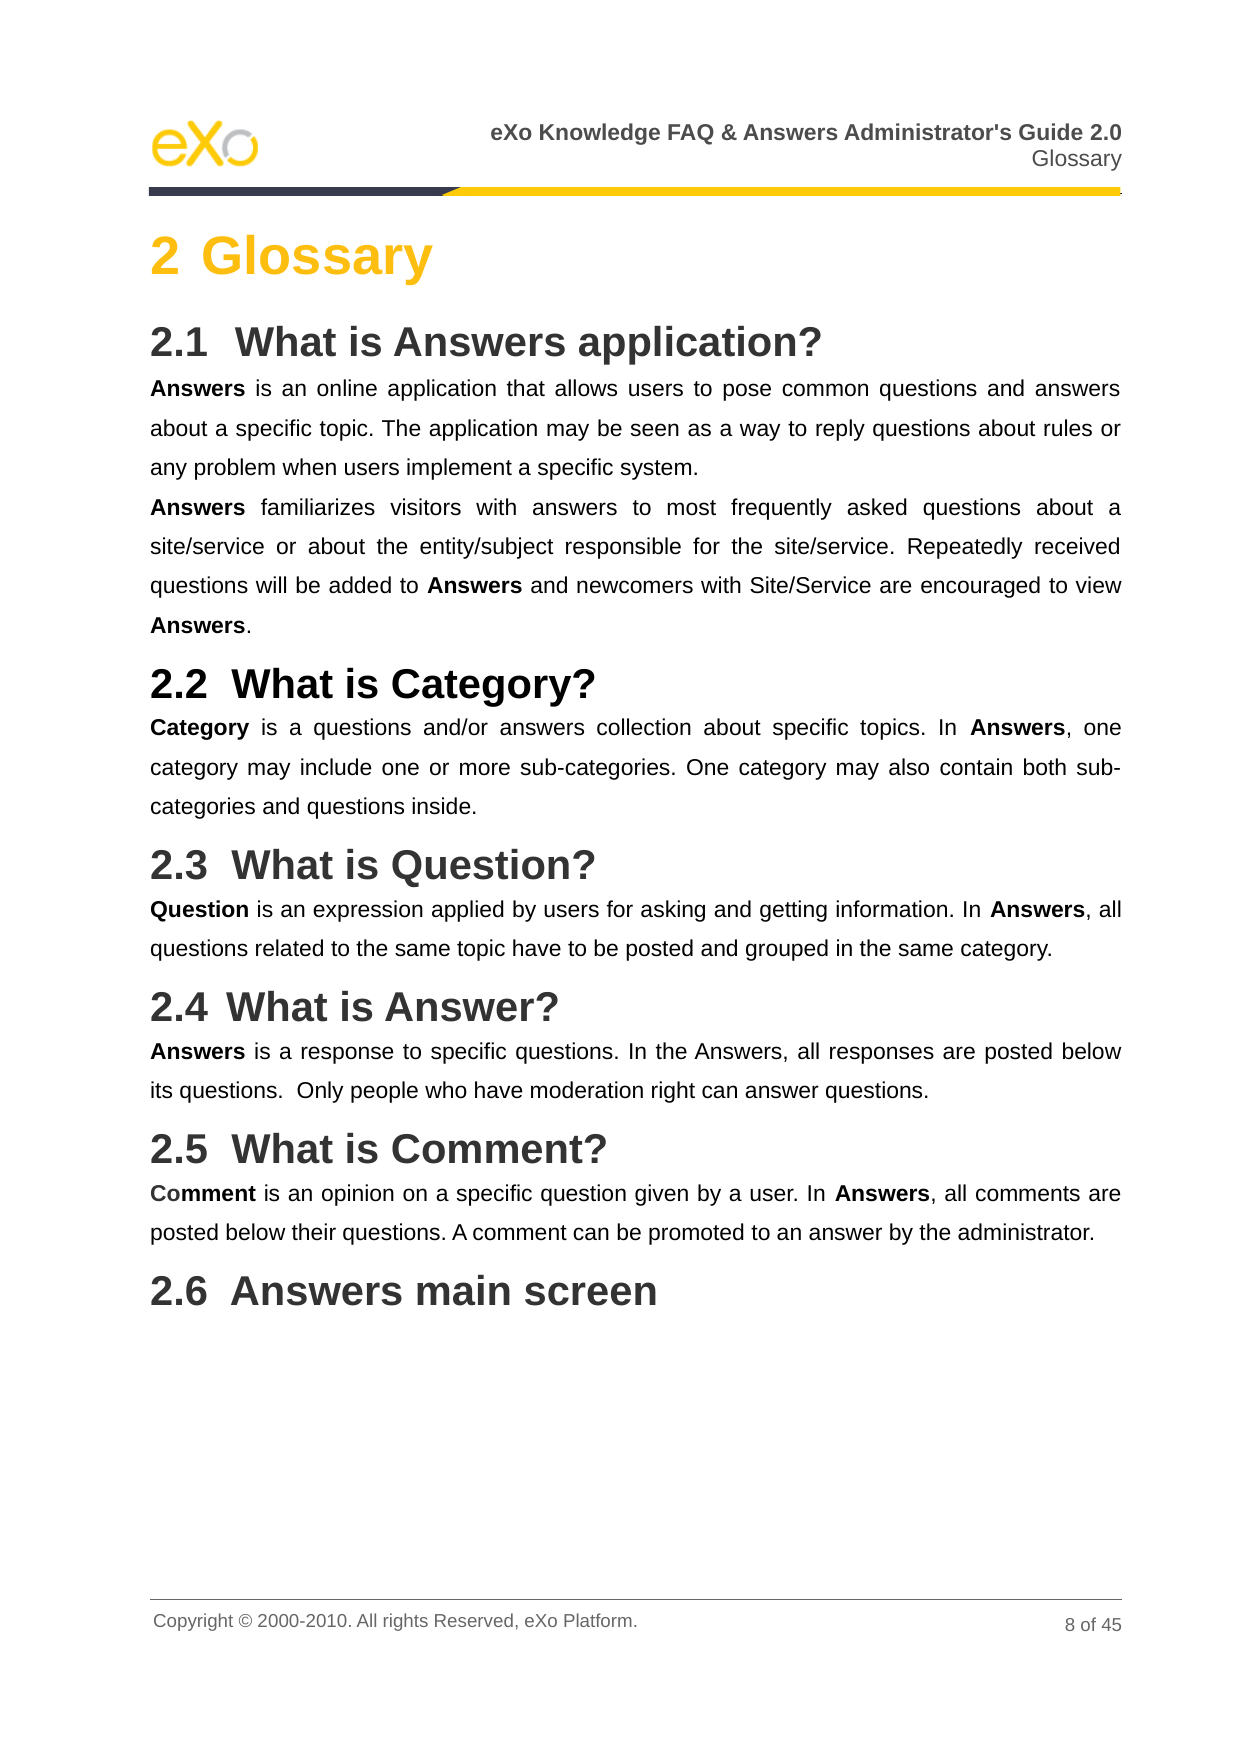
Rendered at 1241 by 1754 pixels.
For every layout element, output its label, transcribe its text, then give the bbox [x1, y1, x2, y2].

text Answers is an online application that allows users to pose common questions and answers about a specific topic. The application may be seen as a way to reply questions about rules or any problem when users implement a specific system. [150, 375, 1122, 480]
subtitle What is Answer? [150, 982, 1122, 1030]
text Comment is an opinion on a specific question given by a user. In Answers, all comments are posted below their questions. A comment can be promoted to an answer by the administrator. [150, 1179, 1122, 1245]
subtitle What is Comment? [150, 1124, 1122, 1172]
text Question is an expression applied by users for asking and getting information. In Answers, all questions related to the same topic have to be posted and grouped in the same category. [150, 896, 1122, 962]
text Answers is a response to specific questions. In the Answers, all responses are posted below its questions. Only people who have moderation right can answer questions. [150, 1038, 1122, 1103]
subtitle Glossary [150, 223, 1122, 286]
subtitle Answers main screen [150, 1266, 1122, 1314]
subtitle What is Answers application? [150, 305, 1122, 368]
picture [152, 120, 259, 167]
text Category is a questions and/or answers collection about specific topics. In Answers, one category may include one or more sub-categories. One category may also contain both sub-categories and questions inside. [150, 714, 1122, 820]
subtitle What is Category? [150, 659, 1122, 707]
text Answers familiarizes visitors with answers to most frequently asked questions about a site/service or about the entity/subject responsible for the site/service. Repeatedly received questions will be added to Answers and newcomers with Site/Service are encouraged to view Answers. [150, 493, 1122, 638]
subtitle What is Question? [150, 840, 1122, 888]
picture [148, 187, 1121, 196]
